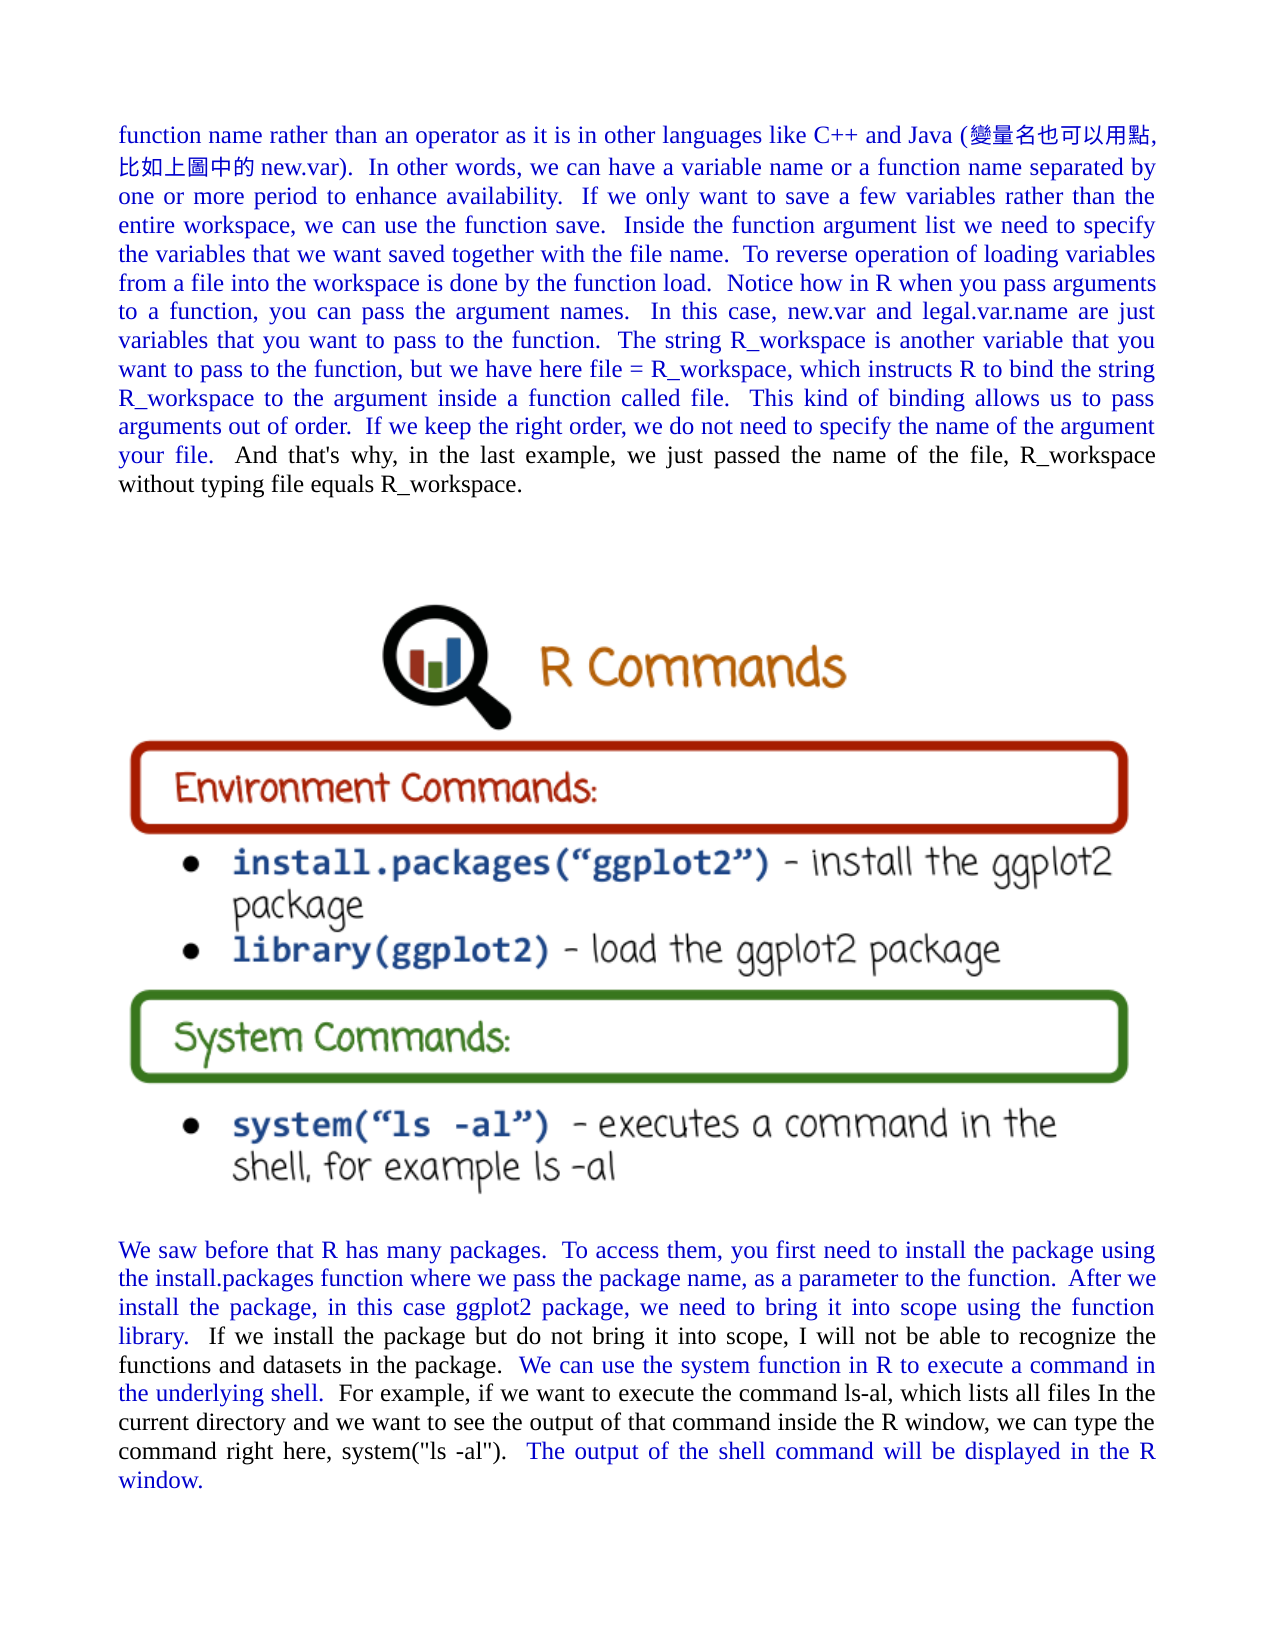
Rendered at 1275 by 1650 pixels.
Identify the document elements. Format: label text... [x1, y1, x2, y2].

picture [118, 583, 1157, 1206]
text We saw before that R has many packages. To access them, you first need to install the package using the install.packages function where we pass the package name, as a parameter to the function. After we install the package, in this case ggplot2 package, we need to bring it into scope using the function library. If we install the package but do not bring it into scope, I will not be able to recognize the functions and datasets in the package. We can use the system function in R to execute a command in the underlying shell. For example, if we want to execute the command ls-al, which lists all files In the current directory and we want to see the output of that command inside the R window, we can type the command right here, system("ls -al"). The output of the shell command will be displayed in the R window. [118, 1235, 1157, 1493]
text function name rather than an operator as it is in other languages like C++ and Java (變量名也可以用點, 比如上圖中的new.var). In other words, we can have a variable name or a function name separated by one or more period to enhance availability. If we only want to save a few variables rather than the entire workspace, we can use the function save. Inside the function argument list we need to specify the variables that we want saved together with the file name. To reverse operation of loading variables from a file into the workspace is done by the function load. Notice how in R when you pass arguments to a function, you can pass the argument names. In this case, new.var and legal.var.name are just variables that you want to pass to the function. The string R_workspace is another variable that you want to pass to the function, but we have here file = R_workspace, which instructs R to bind the string R_workspace to the argument inside a function called file. This kind of binding allows us to pass arguments out of order. If we keep the right order, we do not need to specify the name of the argument your file. And that's why, in the last example, we just passed the name of the file, R_workspace without typing file equals R_workspace. [118, 118, 1157, 498]
